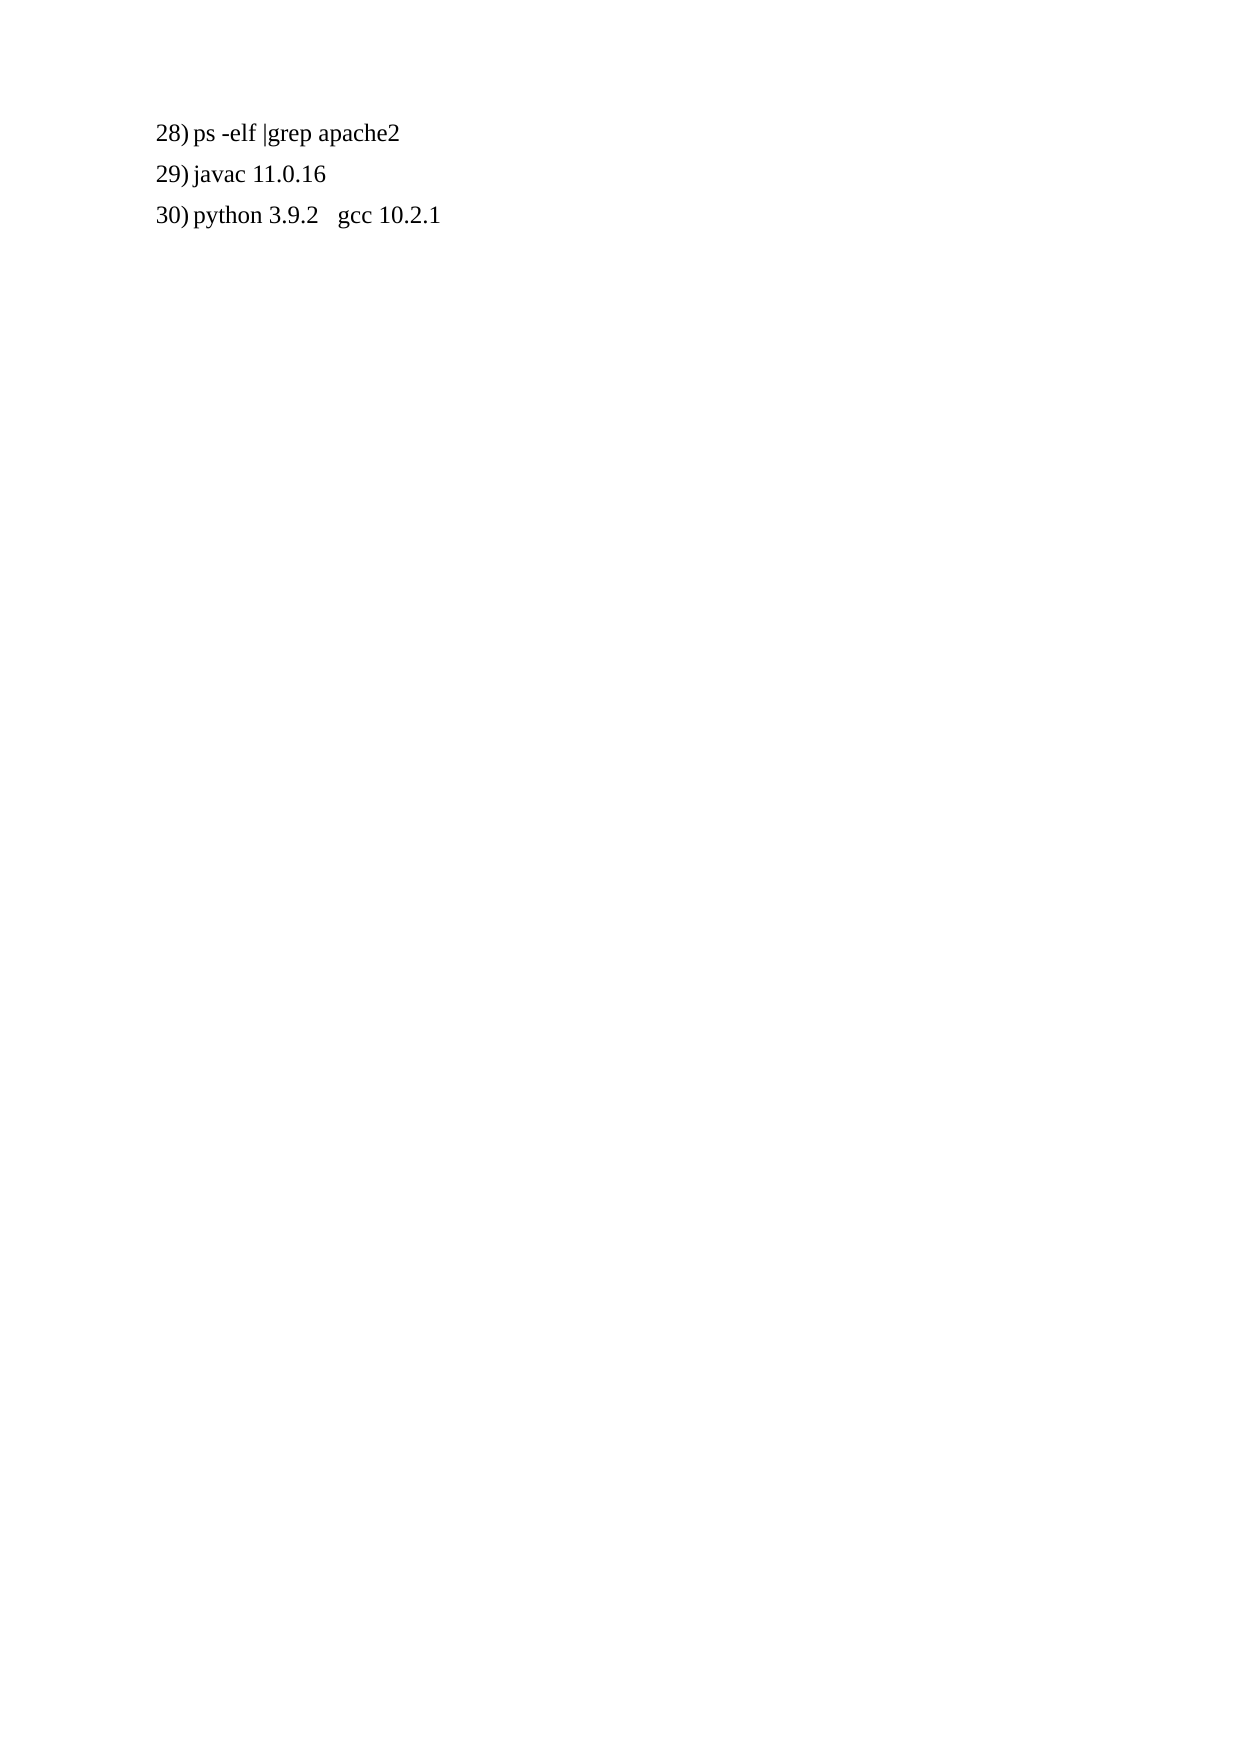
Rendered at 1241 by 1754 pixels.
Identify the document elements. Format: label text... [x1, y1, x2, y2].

list javac 11.0.16 [156, 159, 1122, 188]
list ps -elf |grep apache2 [156, 118, 1122, 147]
list python 3.9.2 gcc 10.2.1 [156, 201, 1122, 229]
